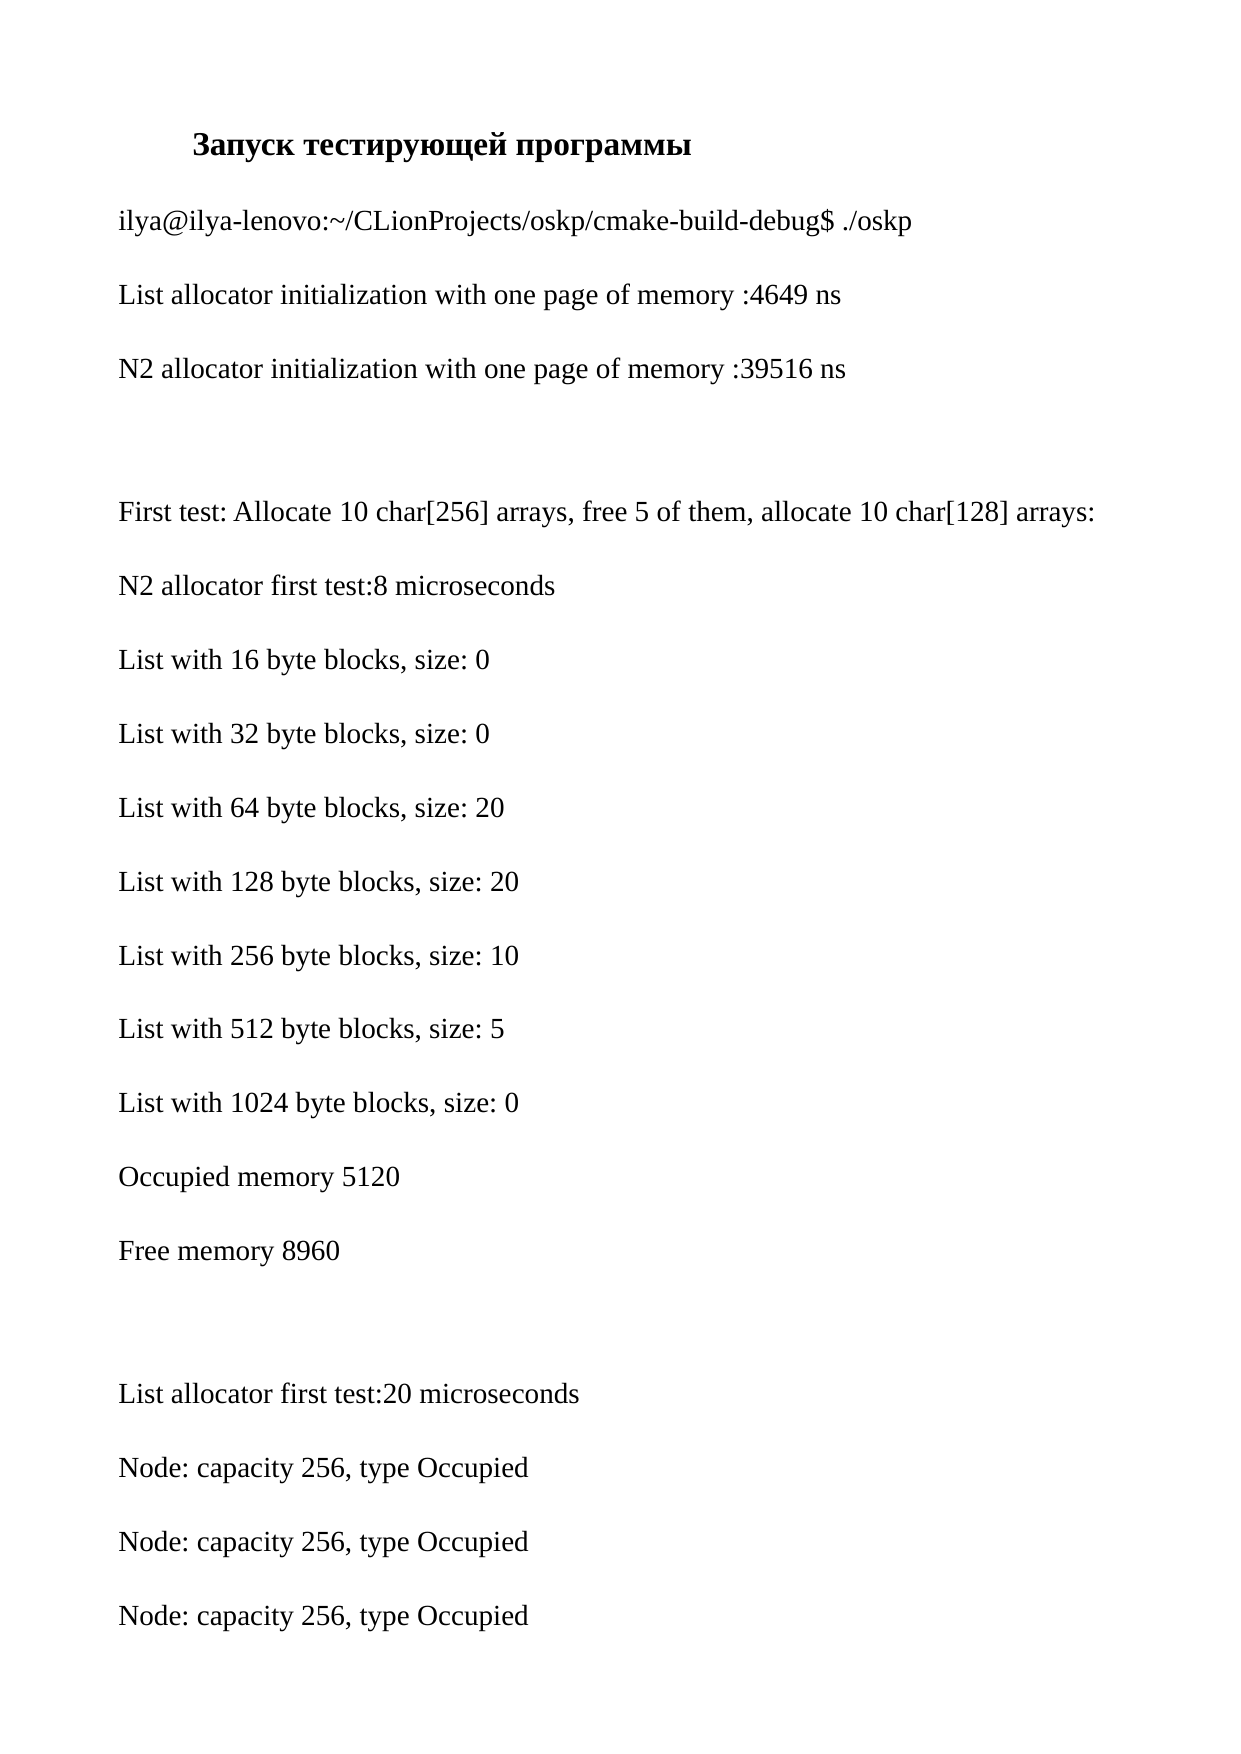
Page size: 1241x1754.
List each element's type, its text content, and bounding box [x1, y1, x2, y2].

text List with 16 byte blocks, size: 0 [118, 642, 1122, 675]
text Запуск тестирующей программы [118, 124, 1122, 162]
text N2 allocator initialization with one page of memory :39516 ns [118, 351, 1122, 385]
text Node: capacity 256, type Occupied [118, 1450, 1122, 1483]
text Occupied memory 5120 [118, 1159, 1122, 1193]
text List with 1024 byte blocks, size: 0 [118, 1086, 1122, 1119]
text List with 512 byte blocks, size: 5 [118, 1012, 1122, 1045]
text Node: capacity 256, type Occupied [118, 1598, 1122, 1631]
text List with 32 byte blocks, size: 0 [118, 716, 1122, 749]
text First test: Allocate 10 char[256] arrays, free 5 of them, allocate 10 char[128] arrays: [118, 494, 1122, 527]
text List allocator initialization with one page of memory :4649 ns [118, 277, 1122, 311]
text N2 allocator first test:8 microseconds [118, 568, 1122, 601]
text List with 256 byte blocks, size: 10 [118, 938, 1122, 971]
text List with 128 byte blocks, size: 20 [118, 864, 1122, 897]
text List with 64 byte blocks, size: 20 [118, 790, 1122, 823]
text List allocator first test:20 microseconds [118, 1376, 1122, 1409]
text Free memory 8960 [118, 1233, 1122, 1267]
text Node: capacity 256, type Occupied [118, 1524, 1122, 1557]
text ilya@ilya-lenovo:~/CLionProjects/oskp/cmake-build-debug$ ./oskp [118, 203, 1122, 237]
